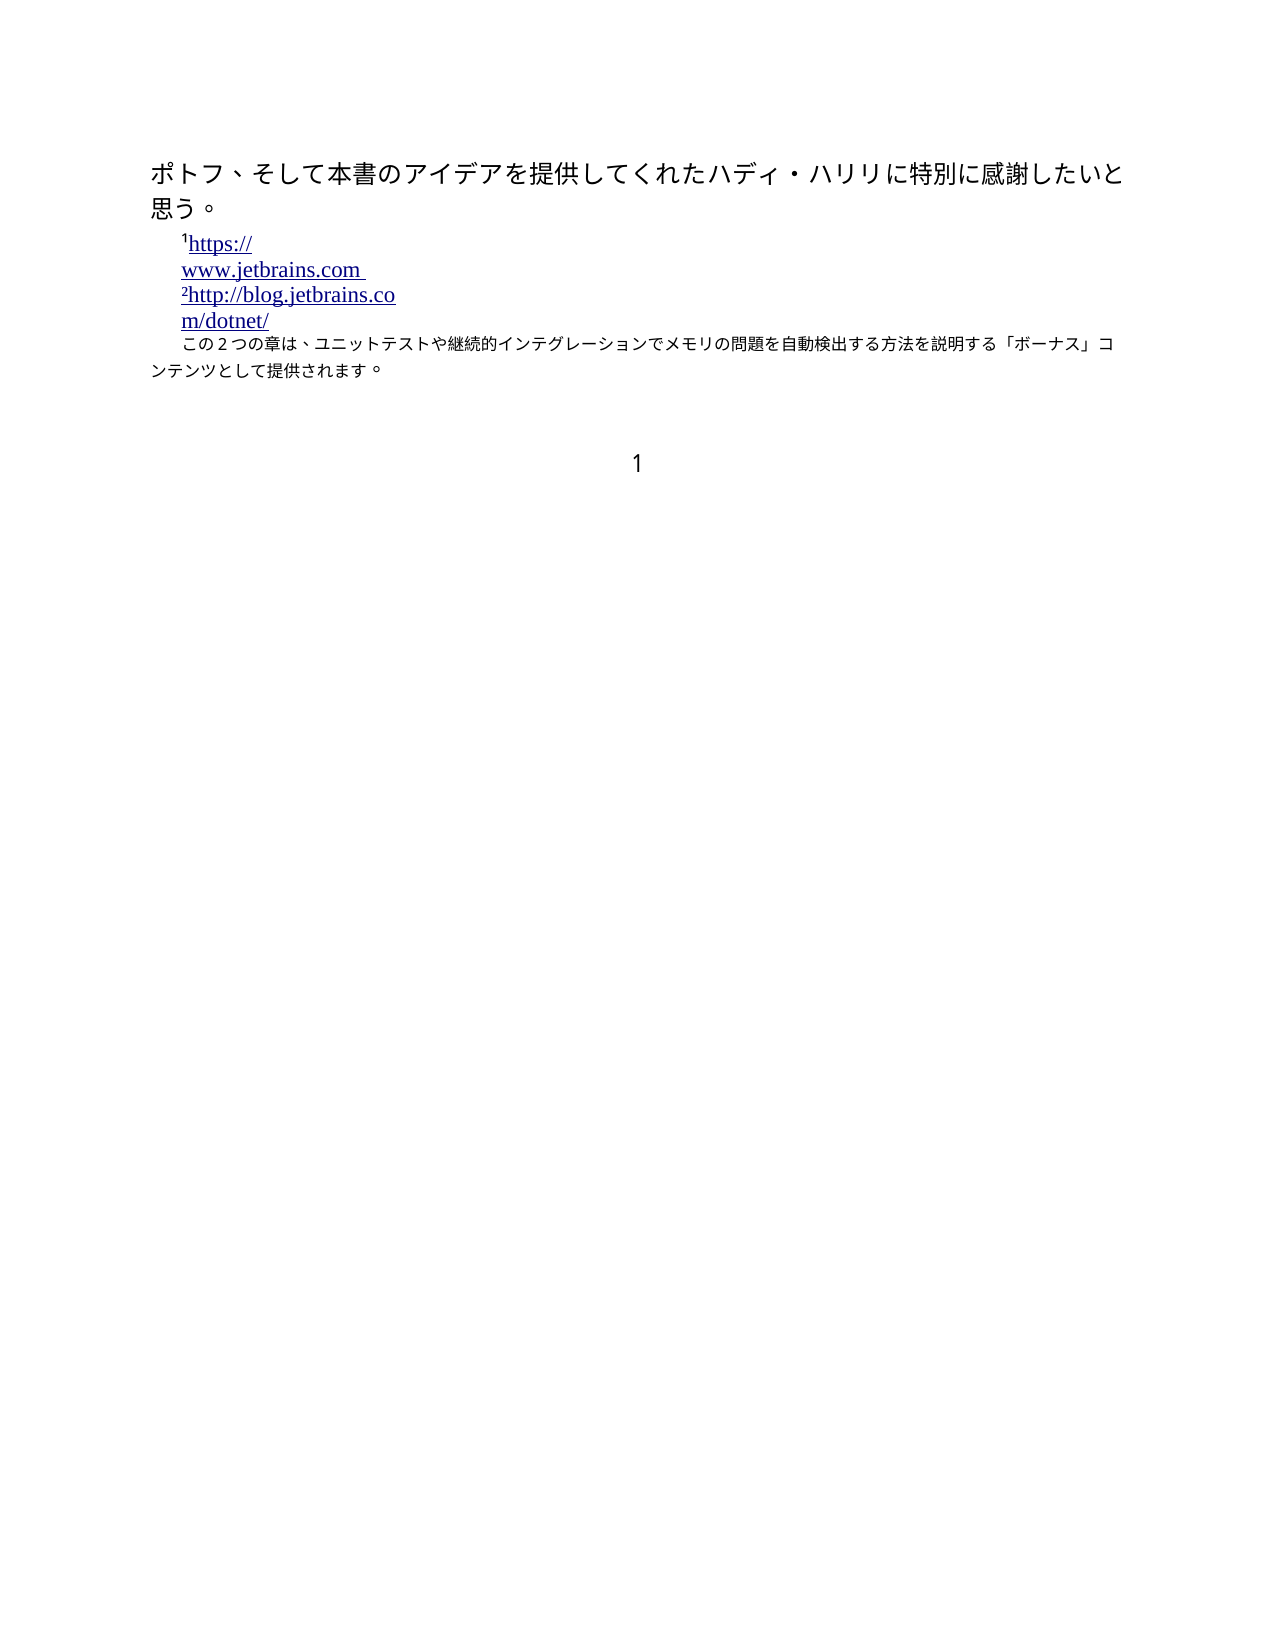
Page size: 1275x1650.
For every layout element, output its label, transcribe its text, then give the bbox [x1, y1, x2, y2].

text この2つの章は、ユニットテストや継続的インテグレーションでメモリの問題を自動検出する方法を説明する「ボーナス」コンテンツとして提供されます。 [150, 333, 1126, 383]
text ¹https://www.jetbrains.com ²http://blog.jetbrains.com/dotnet/ [181, 229, 404, 333]
text 1 [0, 446, 1275, 480]
text ポトフ、そして本書のアイデアを提供してくれたハディ・ハリリに特別に感謝したいと思う。 [150, 156, 1126, 226]
